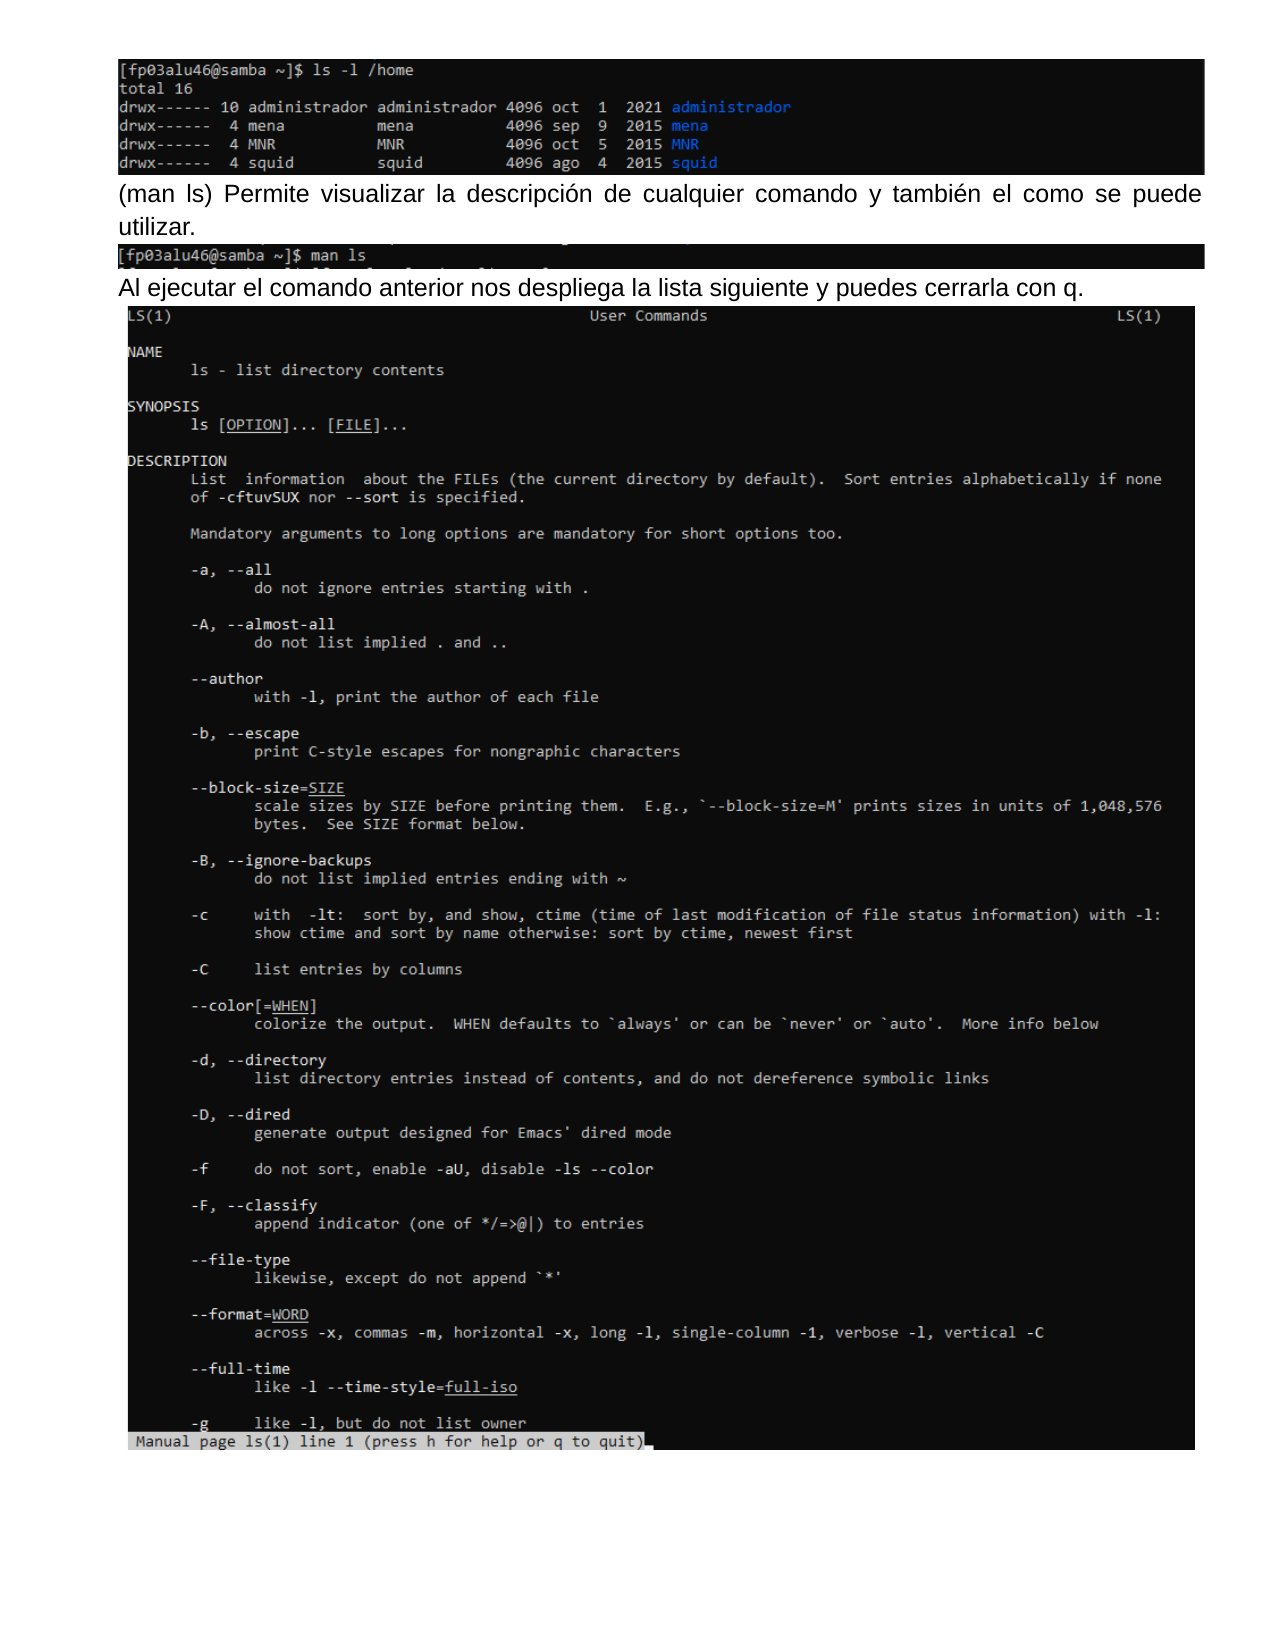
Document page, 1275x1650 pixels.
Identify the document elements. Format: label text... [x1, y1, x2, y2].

text (man ls) Permite visualizar la descripción de cualquier comando y también el como se puede utilizar. [118, 178, 1205, 240]
text Al ejecutar el comando anterior nos despliega la lista siguiente y puedes cerrarla con q. [118, 273, 1205, 302]
